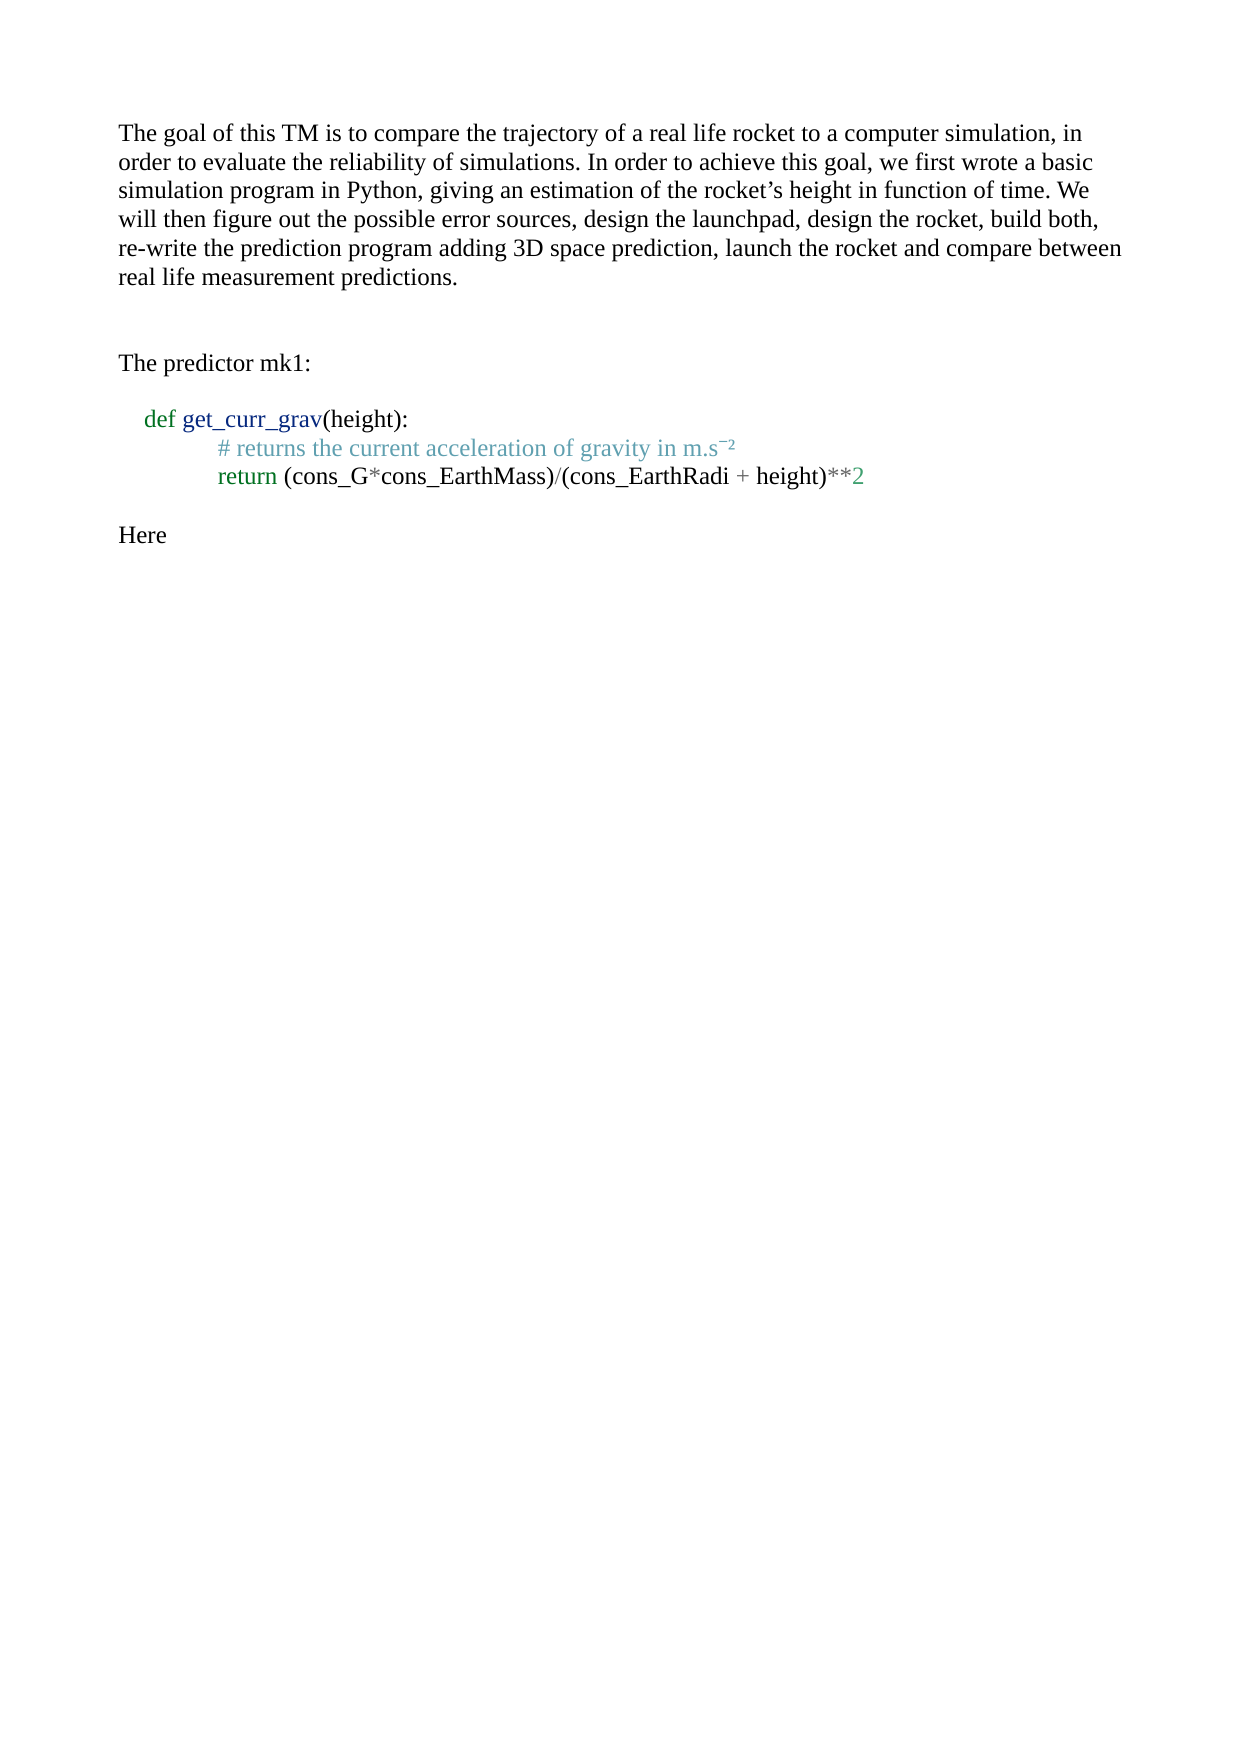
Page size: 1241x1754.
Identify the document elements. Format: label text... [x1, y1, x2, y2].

text The predictor mk1: [118, 348, 1122, 377]
text The goal of this TM is to compare the trajectory of a real life rocket to a computer simulation, in order to evaluate the reliability of simulations. In order to achieve this goal, we first wrote a basic simulation program in Python, giving an estimation of the rocket’s height in function of time. We will then figure out the possible error sources, design the launchpad, design the rocket, build both, re-write the prediction program adding 3D space prediction, launch the rocket and compare between real life measurement predictions. [118, 118, 1122, 291]
text Here [118, 521, 1122, 549]
